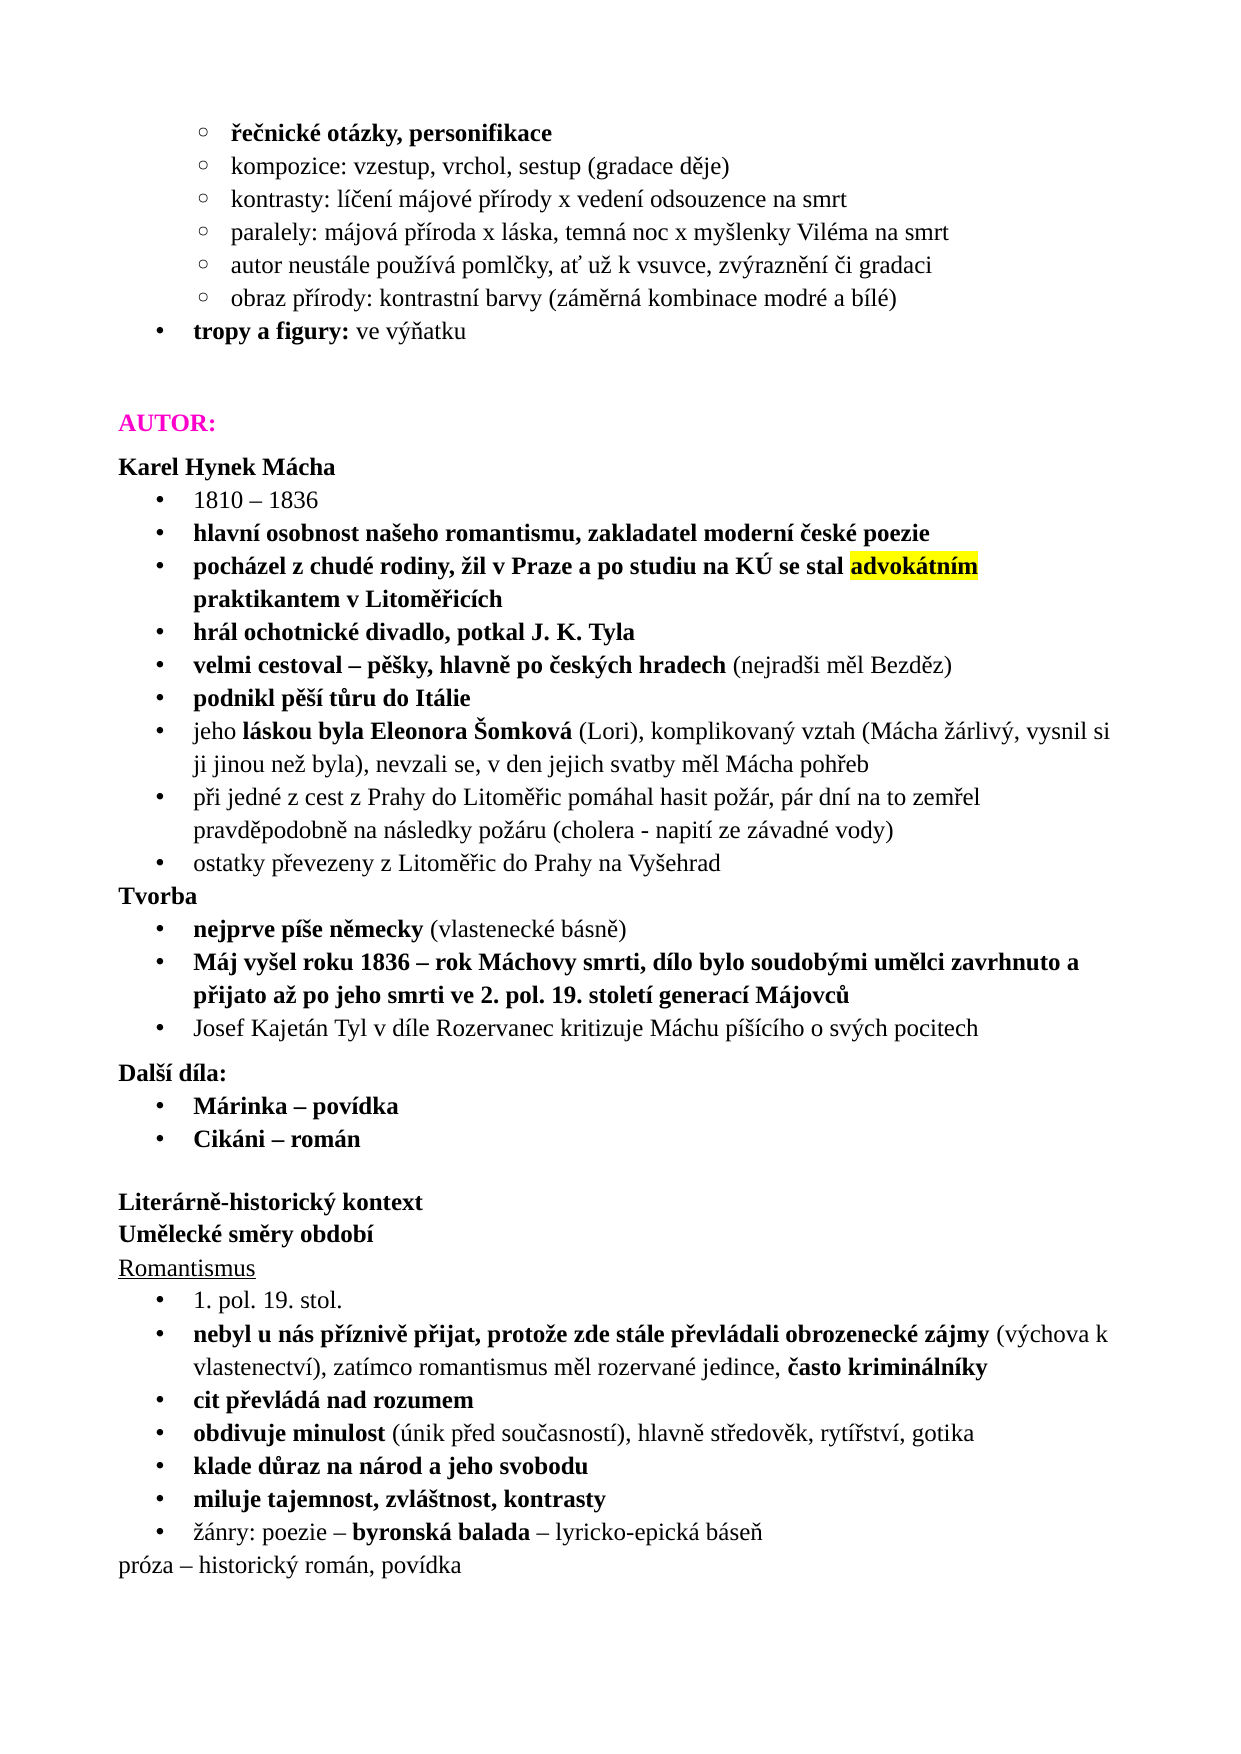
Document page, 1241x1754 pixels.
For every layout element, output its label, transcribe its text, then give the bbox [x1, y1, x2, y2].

text Romantismus [118, 1253, 1122, 1281]
list Josef Kajetán Tyl v díle Rozervanec kritizuje Máchu píšícího o svých pocitech [156, 1013, 1122, 1042]
text Karel Hynek Mácha [118, 452, 1122, 481]
text Umělecké směry období [118, 1219, 1122, 1248]
list žánry: poezie – byronská balada – lyricko-epická báseň [156, 1517, 1122, 1546]
list Márinka – povídka [156, 1091, 1122, 1120]
list nebyl u nás příznivě přijat, protože zde stále převládali obrozenecké zájmy (výchova k vlastenectví), zatímco romantismus měl rozervané jedince, často kriminálníky [156, 1319, 1122, 1380]
list jeho láskou byla Eleonora Šomková (Lori), komplikovaný vztah (Mácha žárlivý, vysnil si ji jinou než byla), nevzali se, v den jejich svatby měl Mácha pohřeb [156, 716, 1122, 778]
list klade důraz na národ a jeho svobodu [156, 1451, 1122, 1479]
text Literárně-historický kontext [118, 1187, 1122, 1215]
list Cikáni – román [156, 1124, 1122, 1153]
list tropy a figury: ve výňatku [156, 316, 1122, 345]
list cit převládá nad rozumem [156, 1385, 1122, 1413]
list obraz přírody: kontrastní barvy (záměrná kombinace modré a bílé) [193, 283, 1122, 312]
list pocházel z chudé rodiny, žil v Praze a po studiu na KÚ se stal advokátním praktikantem v Litoměřicích [156, 551, 1122, 613]
list kontrasty: líčení májové přírody x vedení odsouzence na smrt [193, 184, 1122, 213]
list miluje tajemnost, zvláštnost, kontrasty [156, 1484, 1122, 1512]
list hrál ochotnické divadlo, potkal J. K. Tyla [156, 617, 1122, 646]
list hlavní osobnost našeho romantismu, zakladatel moderní české poezie [156, 518, 1122, 547]
list 1810 – 1836 [156, 485, 1122, 514]
list řečnické otázky, personifikace [193, 118, 1122, 147]
list paralely: májová příroda x láska, temná noc x myšlenky Viléma na smrt [193, 217, 1122, 246]
list obdivuje minulost (únik před současností), hlavně středověk, rytířství, gotika [156, 1418, 1122, 1446]
list Máj vyšel roku 1836 – rok Máchovy smrti, dílo bylo soudobými umělci zavrhnuto a přijato až po jeho smrti ve 2. pol. 19. století generací Májovců [156, 947, 1122, 1009]
list 1. pol. 19. stol. [156, 1286, 1122, 1314]
text próza – historický román, povídka [118, 1550, 1122, 1578]
list kompozice: vzestup, vrchol, sestup (gradace děje) [193, 151, 1122, 180]
list velmi cestoval – pěšky, hlavně po českých hradech (nejradši měl Bezděz) [156, 650, 1122, 679]
text AUTOR: [118, 408, 1122, 437]
text Další díla: [118, 1058, 1122, 1087]
list nejprve píše německy (vlastenecké básně) [156, 914, 1122, 943]
list podnikl pěší tůru do Itálie [156, 683, 1122, 712]
list autor neustále používá pomlčky, ať už k vsuvce, zvýraznění či gradaci [193, 250, 1122, 279]
text Tvorba [118, 881, 1122, 910]
list ostatky převezeny z Litoměřic do Prahy na Vyšehrad [156, 848, 1122, 877]
list při jedné z cest z Prahy do Litoměřic pomáhal hasit požár, pár dní na to zemřel pravděpodobně na následky požáru (cholera - napití ze závadné vody) [156, 782, 1122, 844]
